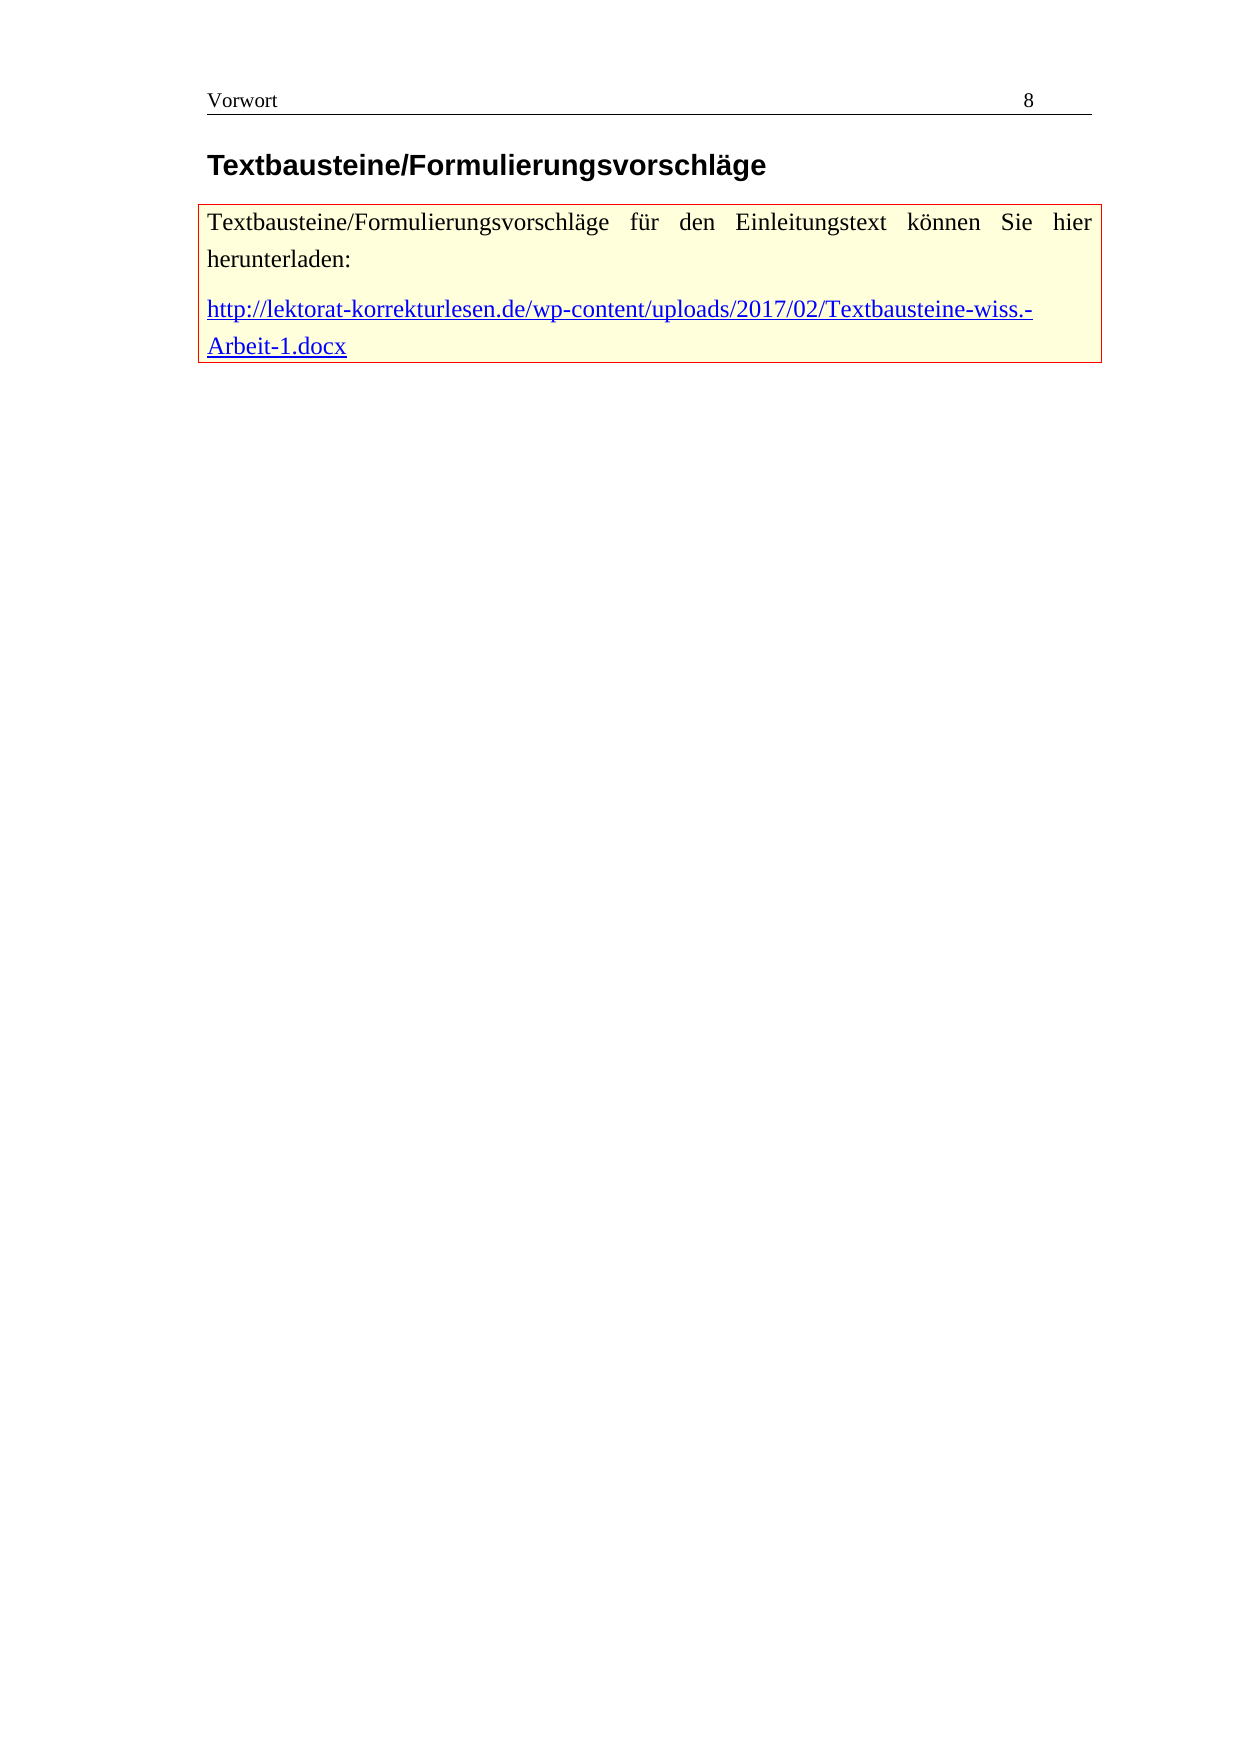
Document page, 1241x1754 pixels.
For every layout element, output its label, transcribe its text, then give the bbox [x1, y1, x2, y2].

subtitle Textbausteine/Formulierungsvorschläge [207, 148, 1092, 181]
text Textbausteine/Formulierungsvorschläge für den Einleitungstext können Sie hier herunterladen: [199, 205, 1101, 273]
text http://lektorat-korrekturlesen.de/wp-content/uploads/2017/02/Textbausteine-wiss.-Arbeit-1.docx [199, 291, 1101, 362]
